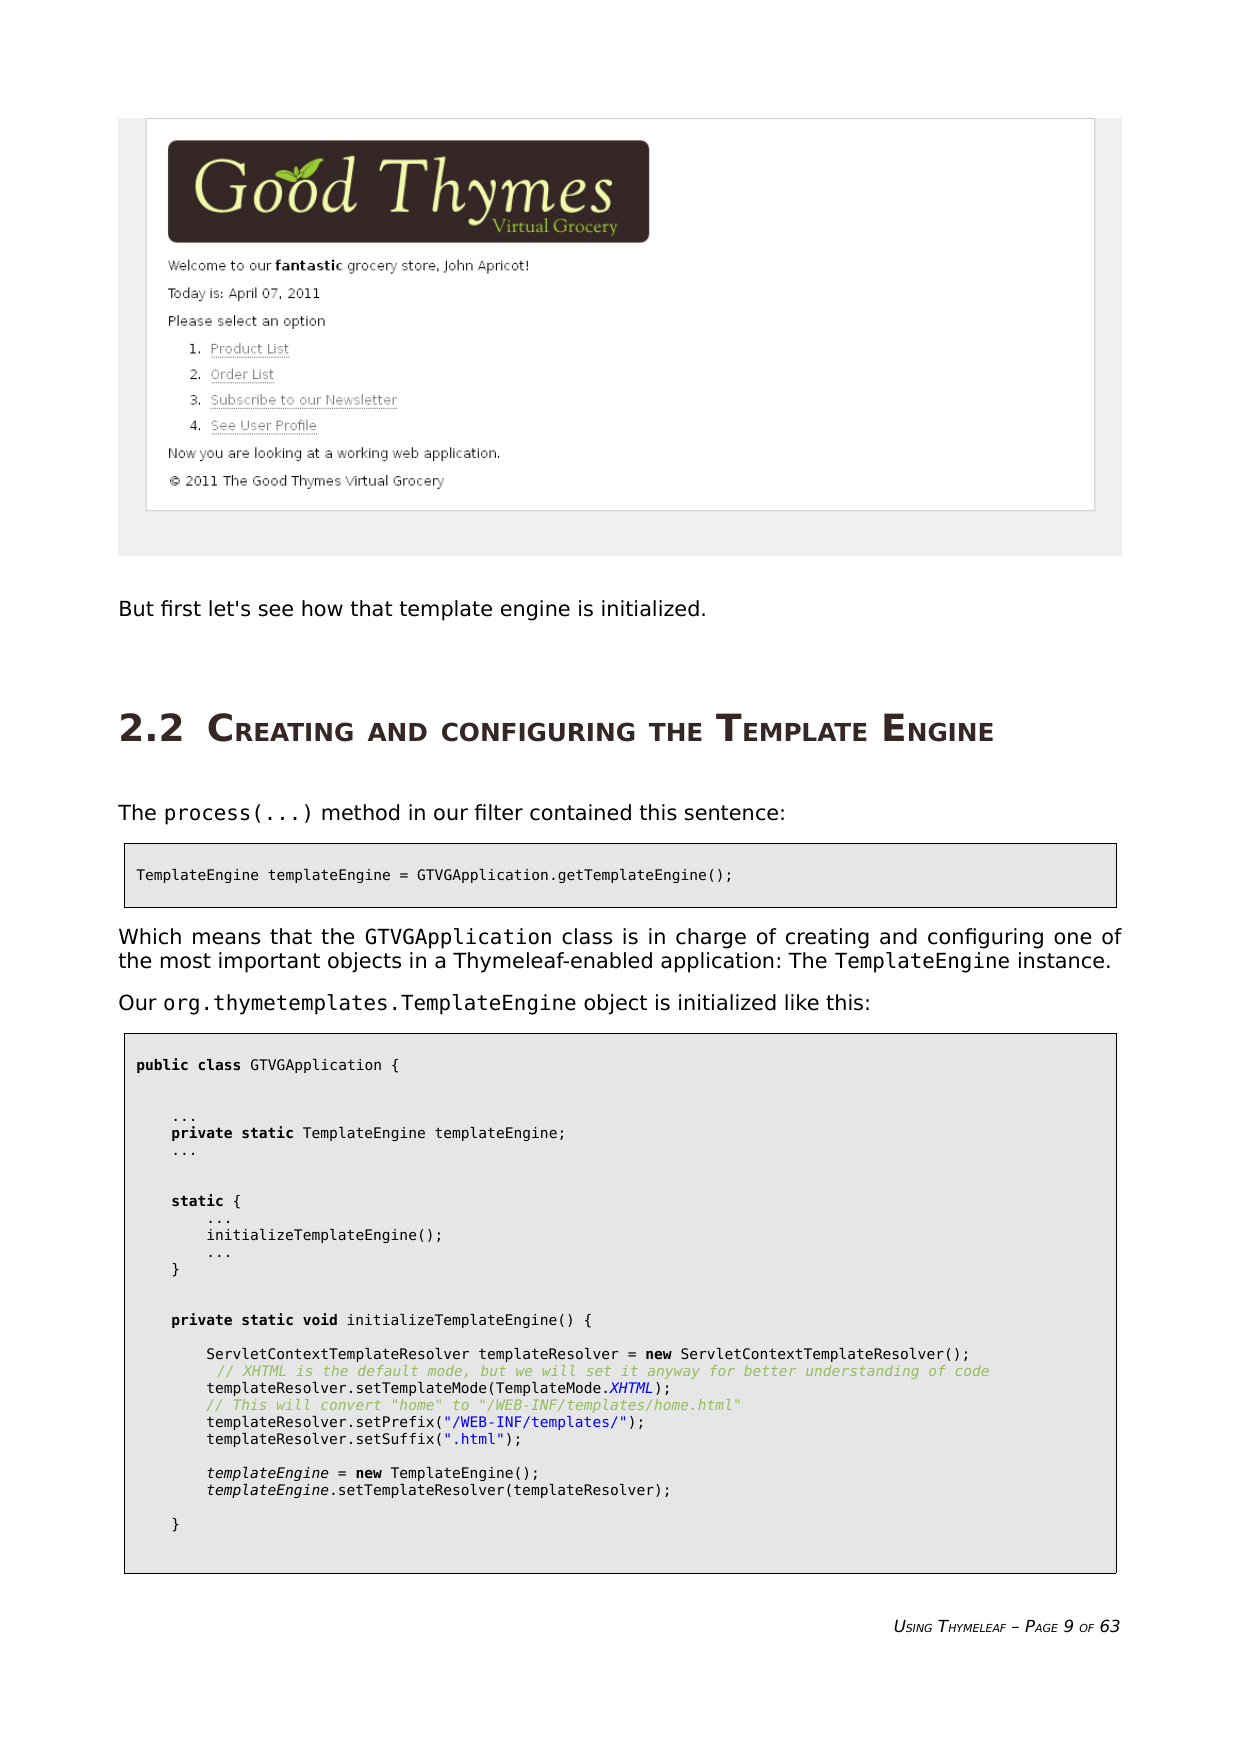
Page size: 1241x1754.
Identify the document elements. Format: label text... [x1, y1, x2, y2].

text But first let's see how that template engine is initialized. [118, 597, 1122, 621]
text public class GTVGApplication { ... private static TemplateEngine templateEngine; ... static { ... initializeTemplateEngine(); ... } private static void initializeTemplateEngine() { ServletContextTemplateResolver templateResolver = new ServletContextTemplateResolver(); // XHTML is the default mode, but we will set it anyway for better understanding of code templateResolver.setTemplateMode(TemplateMode.XHTML); // This will convert "home" to "/WEB-INF/templates/home.html" templateResolver.setPrefix("/WEB-INF/templates/"); templateResolver.setSuffix(".html"); templateEngine = new TemplateEngine(); templateEngine.setTemplateResolver(templateResolver); } [125, 1034, 1116, 1573]
text TemplateEngine templateEngine = GTVGApplication.getTemplateEngine(); [125, 844, 1116, 907]
text Our org.thymetemplates.TemplateEngine object is initialized like this: [118, 991, 1122, 1016]
picture [118, 118, 1123, 556]
text Which means that the GTVGApplication class is in charge of creating and configuring one of the most important objects in a Thymeleaf-enabled application: The TemplateEngine instance. [118, 925, 1122, 974]
subtitle Creating and configuring the Template Engine [118, 707, 1122, 751]
text The process(...) method in our filter contained this sentence: [118, 801, 1122, 825]
